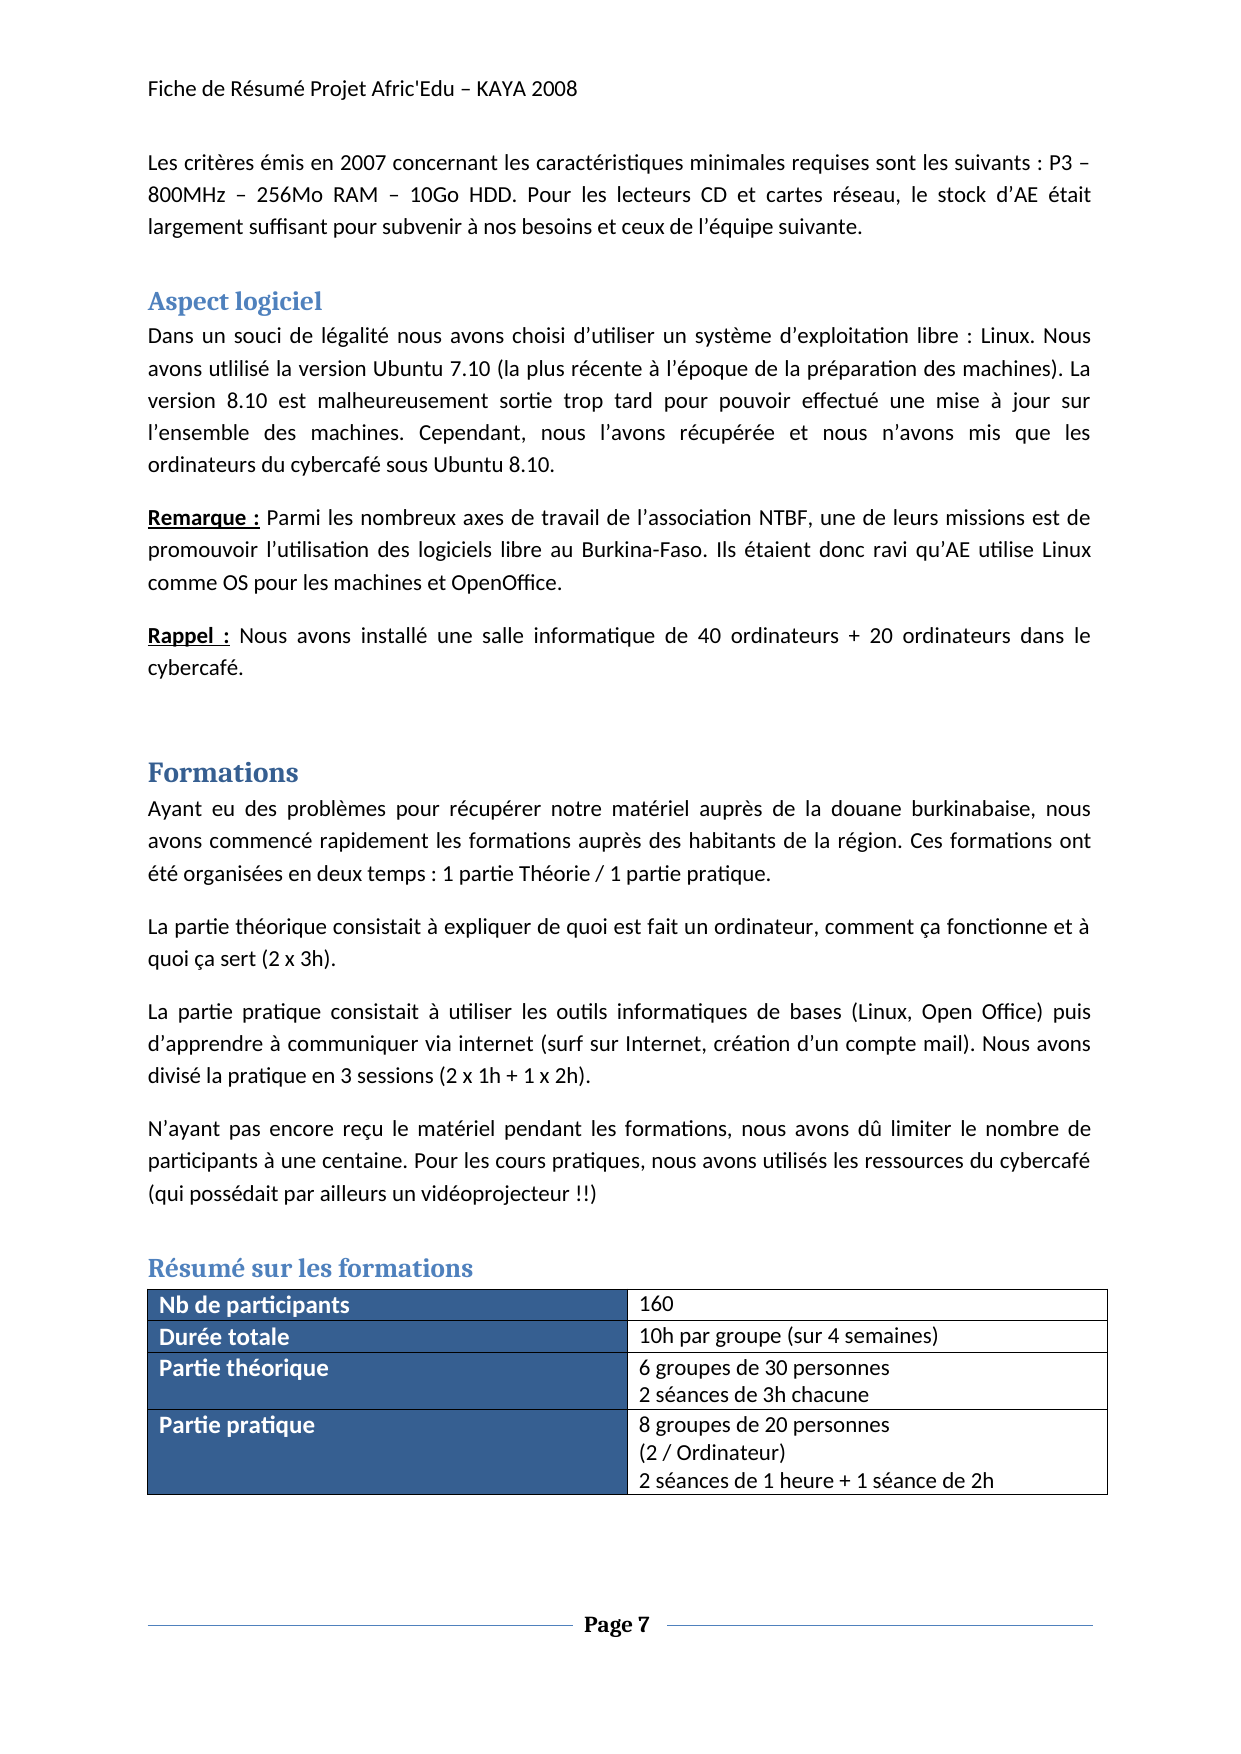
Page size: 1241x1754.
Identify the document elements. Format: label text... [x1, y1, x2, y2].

table_cell Durée totale [148, 1321, 627, 1352]
text Dans un souci de légalité nous avons choisi d’utiliser un système d’exploitation libre : Linux. Nous avons utlilisé la version Ubuntu 7.10 (la plus récente à l’époque de la préparation des machines). La version 8.10 est malheureusement sortie trop tard pour pouvoir effectué une mise à jour sur l’ensemble des machines. Cependant, nous l’avons récupérée et nous n’avons mis que les ordinateurs du cybercafé sous Ubuntu 8.10. [148, 322, 1093, 478]
text N’ayant pas encore reçu le matériel pendant les formations, nous avons dû limiter le nombre de participants à une centaine. Pour les cours pratiques, nous avons utilisés les ressources du cybercafé (qui possédait par ailleurs un vidéoprojecteur !!) [148, 1114, 1093, 1207]
text Ayant eu des problèmes pour récupérer notre matériel auprès de la douane burkinabaise, nous avons commencé rapidement les formations auprès des habitants de la région. Ces formations ont été organisées en deux temps : 1 partie Théorie / 1 partie pratique. [148, 794, 1093, 887]
table_cell 10h par groupe (sur 4 semaines) [628, 1321, 1107, 1352]
text Les critères émis en 2007 concernant les caractéristiques minimales requises sont les suivants : P3 – 800MHz – 256Mo RAM – 10Go HDD. Pour les lecteurs CD et cartes réseau, le stock d’AE était largement suffisant pour subvenir à nos besoins et ceux de l’équipe suivante. [148, 148, 1093, 240]
subtitle Aspect logiciel [148, 286, 1093, 317]
table_header Nb de participants [148, 1290, 627, 1320]
subtitle Résumé sur les formations [148, 1253, 1093, 1284]
text La partie pratique consistait à utiliser les outils informatiques de bases (Linux, Open Office) puis d’apprendre à communiquer via internet (surf sur Internet, création d’un compte mail). Nous avons divisé la pratique en 3 sessions (2 x 1h + 1 x 2h). [148, 997, 1093, 1089]
text Rappel : Nous avons installé une salle informatique de 40 ordinateurs + 20 ordinateurs dans le cybercafé. [148, 621, 1093, 681]
table_cell Partie pratique [148, 1410, 627, 1494]
text La partie théorique consistait à expliquer de quoi est fait un ordinateur, comment ça fonctionne et à quoi ça sert (2 x 3h). [148, 912, 1093, 972]
table_cell 6 groupes de 30 personnes 2 séances de 3h chacune [628, 1353, 1107, 1409]
table_header 160 [628, 1290, 1107, 1320]
table_cell 8 groupes de 20 personnes (2 / Ordinateur) 2 séances de 1 heure + 1 séance de 2h [628, 1410, 1107, 1494]
subtitle Formations [148, 756, 1093, 789]
text Remarque : Parmi les nombreux axes de travail de l’association NTBF, une de leurs missions est de promouvoir l’utilisation des logiciels libre au Burkina-Faso. Ils étaient donc ravi qu’AE utilise Linux comme OS pour les machines et OpenOffice. [148, 503, 1093, 596]
table_cell Partie théorique [148, 1353, 627, 1409]
